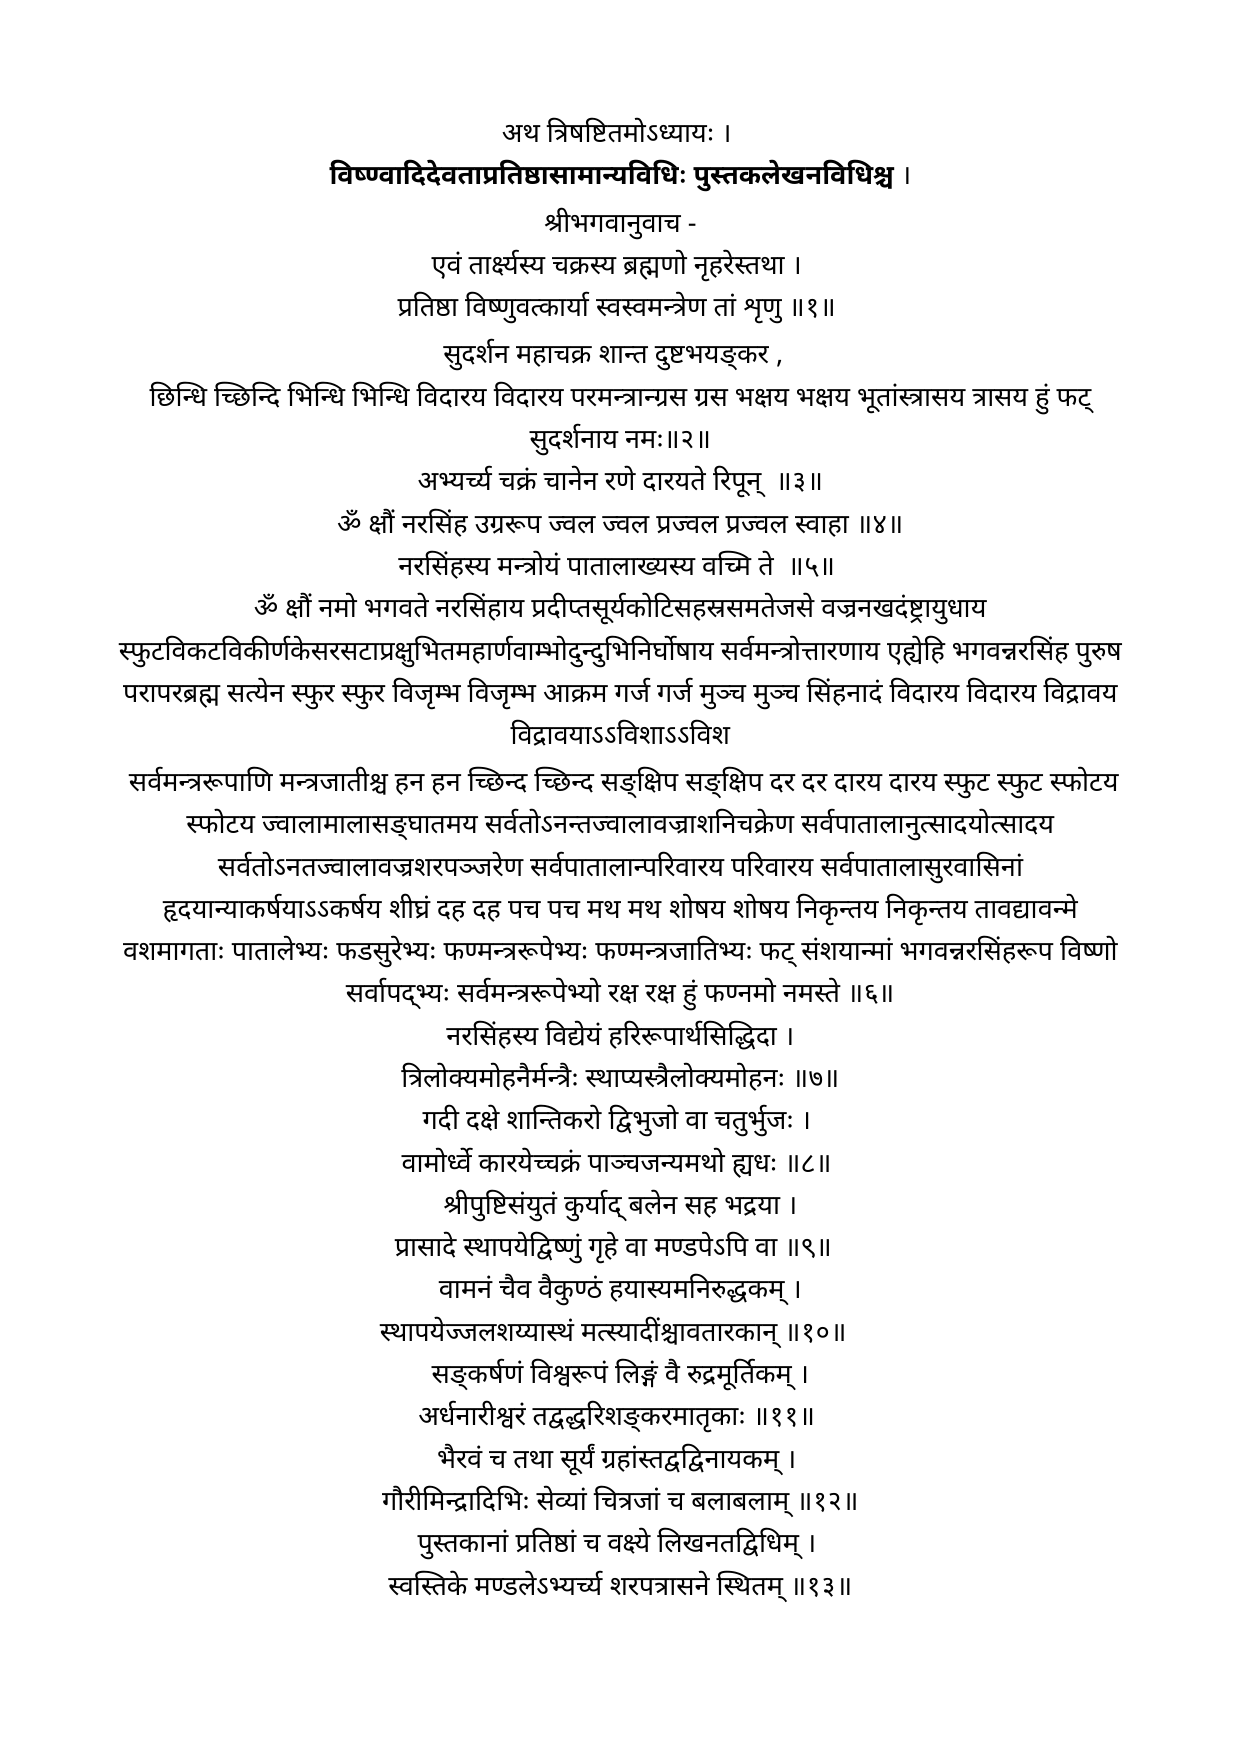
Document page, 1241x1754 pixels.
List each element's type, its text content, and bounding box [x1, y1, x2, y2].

text गौरीमिन्द्रादिभिः सेव्यां चित्रजां च बलाबलाम् ॥१२॥ पुस्तकानां प्रतिष्ठां च वक्ष्ये लिखनतद्विधिम् । स्वस्तिके मण्डलेऽभ्यर्च्य शरपत्रासने स्थितम् ॥१३॥ [118, 1486, 1122, 1606]
text विष्ण्वादिदेवताप्रतिष्ठासामान्यविधिः पुस्तकलेखनविधिश्च । श्रीभगवानुवाच - एवं तार्क्ष्यस्य चक्रस्य ब्रह्मणो नृहरेस्तथा । प्रतिष्ठा विष्णुवत्कार्या स्वस्वमन्त्रेण तां शृणु ॥१॥ सुदर्शन महाचक्र शान्त दुष्टभयङ्कर , छिन्धि च्छिन्दि भिन्धि भिन्धि विदारय विदारय परमन्त्रान्ग्रस ग्रस भक्षय भक्षय भूतांस्त्रासय त्रासय हुं फट् सुदर्शनाय नमः॥२॥ अभ्यर्च्य चक्रं चानेन रणे दारयते रिपून् ॥३॥ ॐ क्षौं नरसिंह उग्ररूप ज्वल ज्वल प्रज्वल प्रज्वल स्वाहा ॥४॥ नरसिंहस्य मन्त्रोयं पातालाख्यस्य वच्मि ते ॥५॥ ॐ क्षौं नमो भगवते नरसिंहाय प्रदीप्तसूर्यकोटिसहस्रसमतेजसे वज्रनखदंष्ट्रायुधाय स्फुटविकटविकीर्णकेसरसटाप्रक्षुभितमहार्णवाम्भोदुन्दुभिनिर्घोषाय सर्वमन्त्रोत्तारणाय एह्येहि भगवन्नरसिंह पुरुष परापरब्रह्म सत्येन स्फुर स्फुर विजृम्भ विजृम्भ आक्रम गर्ज गर्ज मुञ्च मुञ्च सिंहनादं विदारय विदारय विद्रावय विद्रावयाऽऽविशाऽऽविश [118, 160, 1122, 756]
text अथ त्रिषष्टितमोऽध्यायः । [118, 118, 1122, 153]
text सर्वमन्त्ररूपाणि मन्त्रजातीश्च हन हन च्छिन्द च्छिन्द सङ्क्षिप सङ्क्षिप दर दर दारय दारय स्फुट स्फुट स्फोटय स्फोटय ज्वालामालासङ्घातमय सर्वतोऽनन्तज्वालावज्राशनिचक्रेण सर्वपातालानुत्सादयोत्सादय सर्वतोऽनतज्वालावज्रशरपञ्जरेण सर्वपातालान्परिवारय परिवारय सर्वपातालासुरवासिनां हृदयान्याकर्षयाऽऽकर्षय शीघ्रं दह दह पच पच मथ मथ शोषय शोषय निकृन्तय निकृन्तय तावद्यावन्मे वशमागताः पातालेभ्यः फडसुरेभ्यः फण्मन्त्ररूपेभ्यः फण्मन्त्रजातिभ्यः फट् संशयान्मां भगवन्नरसिंहरूप विष्णो सर्वापद्भ्यः सर्वमन्त्ररूपेभ्यो रक्ष रक्ष हुं फण्नमो नमस्ते ॥६॥ नरसिंहस्य विद्येयं हरिरूपार्थसिद्धिदा । त्रिलोक्यमोहनैर्मन्त्रैः स्थाप्यस्त्रैलोक्यमोहनः ॥७॥ गदी दक्षे शान्तिकरो द्विभुजो वा चतुर्भुजः । वामोर्ध्वे कारयेच्चक्रं पाञ्चजन्यमथो ह्यधः ॥८॥ श्रीपुष्टिसंयुतं कुर्याद् बलेन सह भद्रया । प्रासादे स्थापयेद्विष्णुं गृहे वा मण्डपेऽपि वा ॥९॥ वामनं चैव वैकुण्ठं हयास्यमनिरुद्धकम् । स्थापयेज्जलशय्यास्थं मत्स्यादींश्चावतारकान् ॥१०॥ सङ्कर्षणं विश्वरूपं लिङ्गं वै रुद्रमूर्तिकम् । अर्धनारीश्वरं तद्वद्धरिशङ्करमातृकाः ॥११॥ भैरवं च तथा सूर्यं ग्रहांस्तद्वद्विनायकम् । [118, 762, 1122, 1479]
